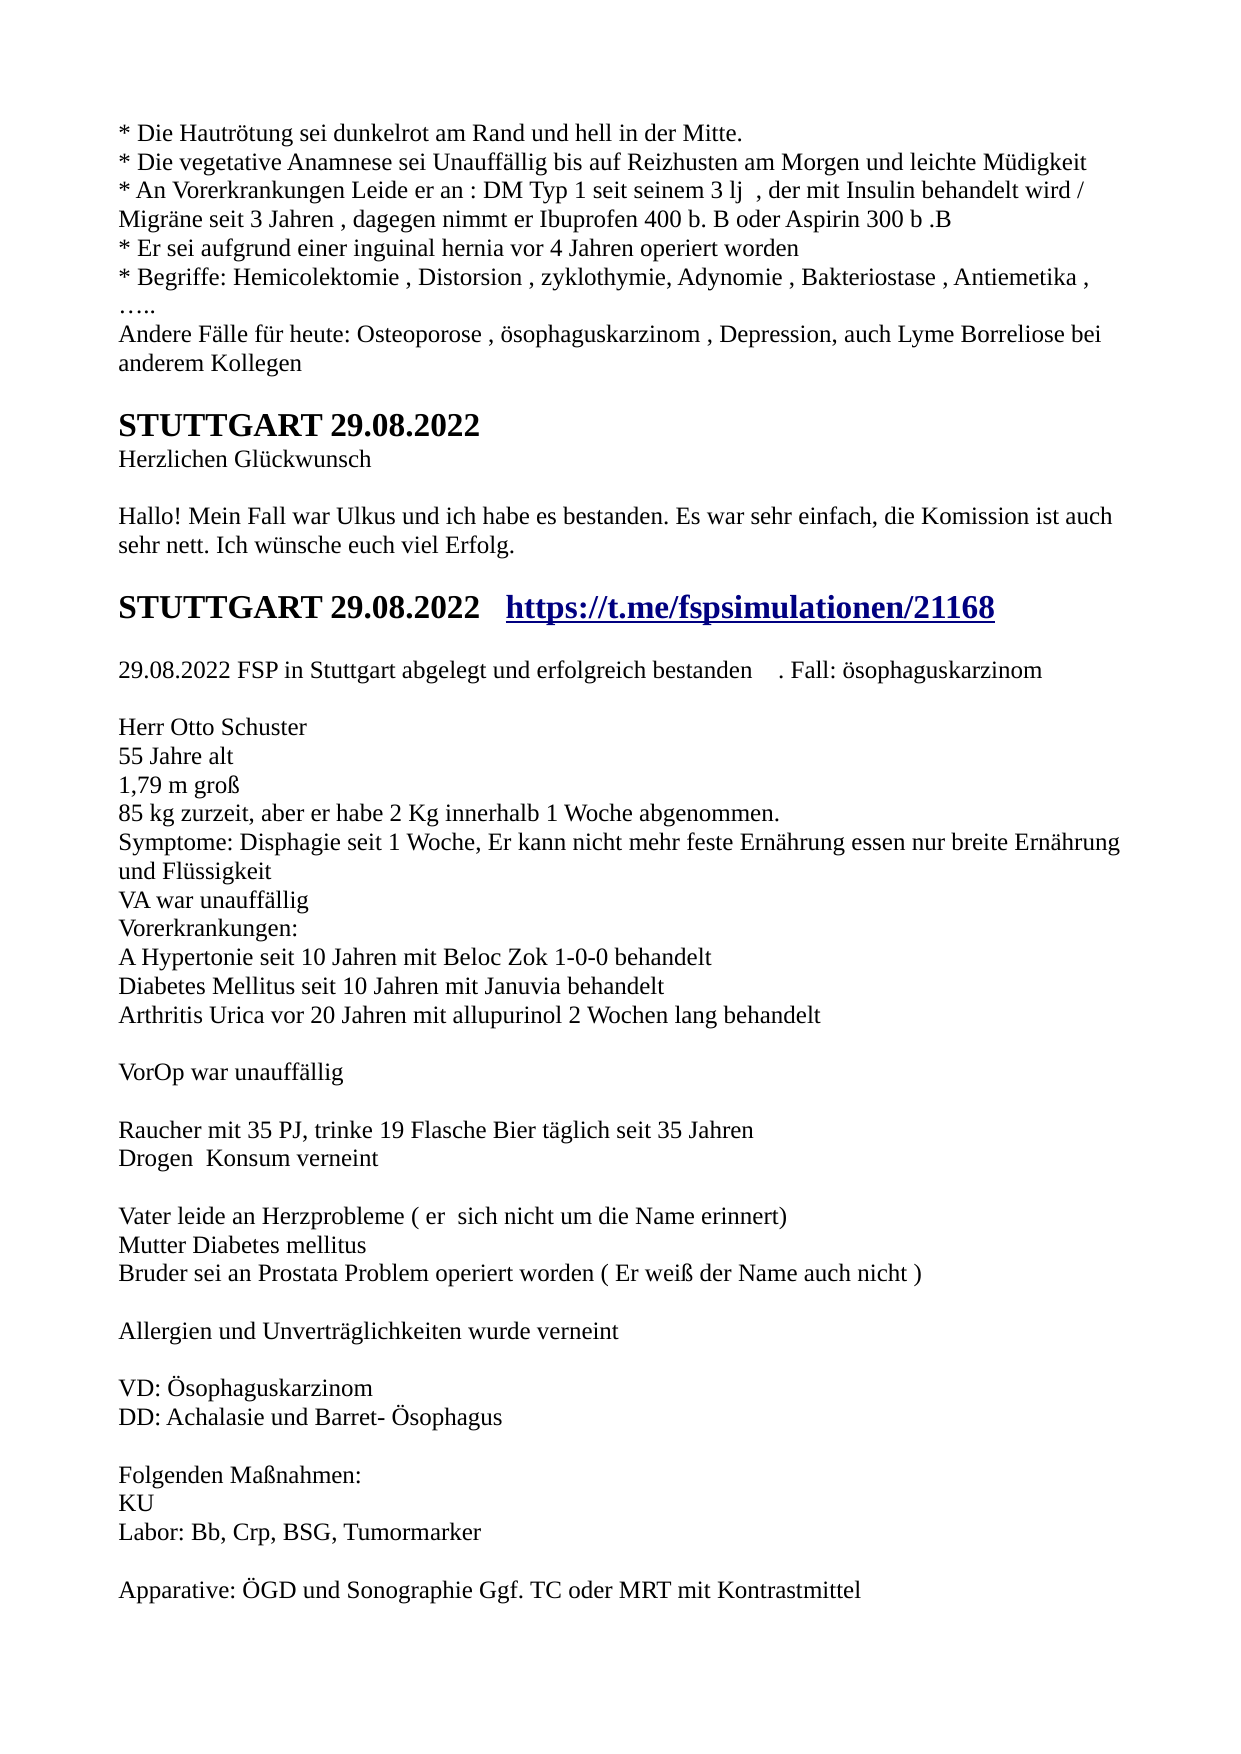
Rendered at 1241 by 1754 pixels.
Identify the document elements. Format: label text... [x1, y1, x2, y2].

text Folgenden Maßnahmen: [118, 1460, 1122, 1488]
text * Die Hautrötung sei dunkelrot am Rand und hell in der Mitte. [118, 118, 1122, 147]
text Bruder sei an Prostata Problem operiert worden ( Er weiß der Name auch nicht ) [118, 1258, 1122, 1287]
text Vater leide an Herzprobleme ( er sich nicht um die Name erinnert) [118, 1201, 1122, 1230]
text VA war unauffällig [118, 885, 1122, 913]
text STUTTGART 29.08.2022 [118, 406, 1122, 444]
text Apparative: ÖGD und Sonographie Ggf. TC oder MRT mit Kontrastmittel [118, 1575, 1122, 1603]
text Symptome: Disphagie seit 1 Woche, Er kann nicht mehr feste Ernährung essen nur breite Ernährung und Flüssigkeit [118, 827, 1122, 885]
text VD: Ösophaguskarzinom [118, 1373, 1122, 1402]
text 1,79 m groß [118, 770, 1122, 798]
text * Die vegetative Anamnese sei Unauffällig bis auf Reizhusten am Morgen und leichte Müdigkeit [118, 147, 1122, 176]
text 85 kg zurzeit, aber er habe 2 Kg innerhalb 1 Woche abgenommen. [118, 798, 1122, 827]
text Diabetes Mellitus seit 10 Jahren mit Januvia behandelt [118, 971, 1122, 1000]
text VorOp war unauffällig [118, 1057, 1122, 1086]
text KU [118, 1488, 1122, 1517]
text DD: Achalasie und Barret- Ösophagus [118, 1402, 1122, 1431]
text Arthritis Urica vor 20 Jahren mit allupurinol 2 Wochen lang behandelt [118, 1000, 1122, 1028]
text Mutter Diabetes mellitus [118, 1230, 1122, 1258]
text A Hypertonie seit 10 Jahren mit Beloc Zok 1-0-0 behandelt [118, 942, 1122, 971]
text Allergien und Unverträglichkeiten wurde verneint [118, 1316, 1122, 1345]
text STUTTGART 29.08.2022 https://t.me/fspsimulationen/21168 [118, 588, 1122, 626]
text Raucher mit 35 PJ, trinke 19 Flasche Bier täglich seit 35 Jahren [118, 1115, 1122, 1143]
text Labor: Bb, Crp, BSG, Tumormarker [118, 1517, 1122, 1546]
text 29.08.2022 FSP in Stuttgart abgelegt und erfolgreich bestanden 🎉. Fall: ösophaguskarzinom [118, 655, 1122, 683]
text Hallo! Mein Fall war Ulkus und ich habe es bestanden. Es war sehr einfach, die Komission ist auch sehr nett. Ich wünsche euch viel Erfolg. [118, 501, 1122, 559]
text Andere Fälle für heute: Osteoporose , ösophaguskarzinom , Depression, auch Lyme Borreliose bei anderem Kollegen [118, 319, 1122, 377]
text Herr Otto Schuster [118, 712, 1122, 741]
text * Begriffe: Hemicolektomie , Distorsion , zyklothymie, Adynomie , Bakteriostase , Antiemetika , ….. [118, 262, 1122, 319]
text Drogen Konsum verneint [118, 1143, 1122, 1172]
text 55 Jahre alt [118, 741, 1122, 770]
text Vorerkrankungen: [118, 913, 1122, 942]
text Herzlichen Glückwunsch 🎉🥳 [118, 444, 1122, 473]
text * An Vorerkrankungen Leide er an : DM Typ 1 seit seinem 3 lj , der mit Insulin behandelt wird / Migräne seit 3 Jahren , dagegen nimmt er Ibuprofen 400 b. B oder Aspirin 300 b .B [118, 176, 1122, 233]
text * Er sei aufgrund einer inguinal hernia vor 4 Jahren operiert worden [118, 233, 1122, 262]
